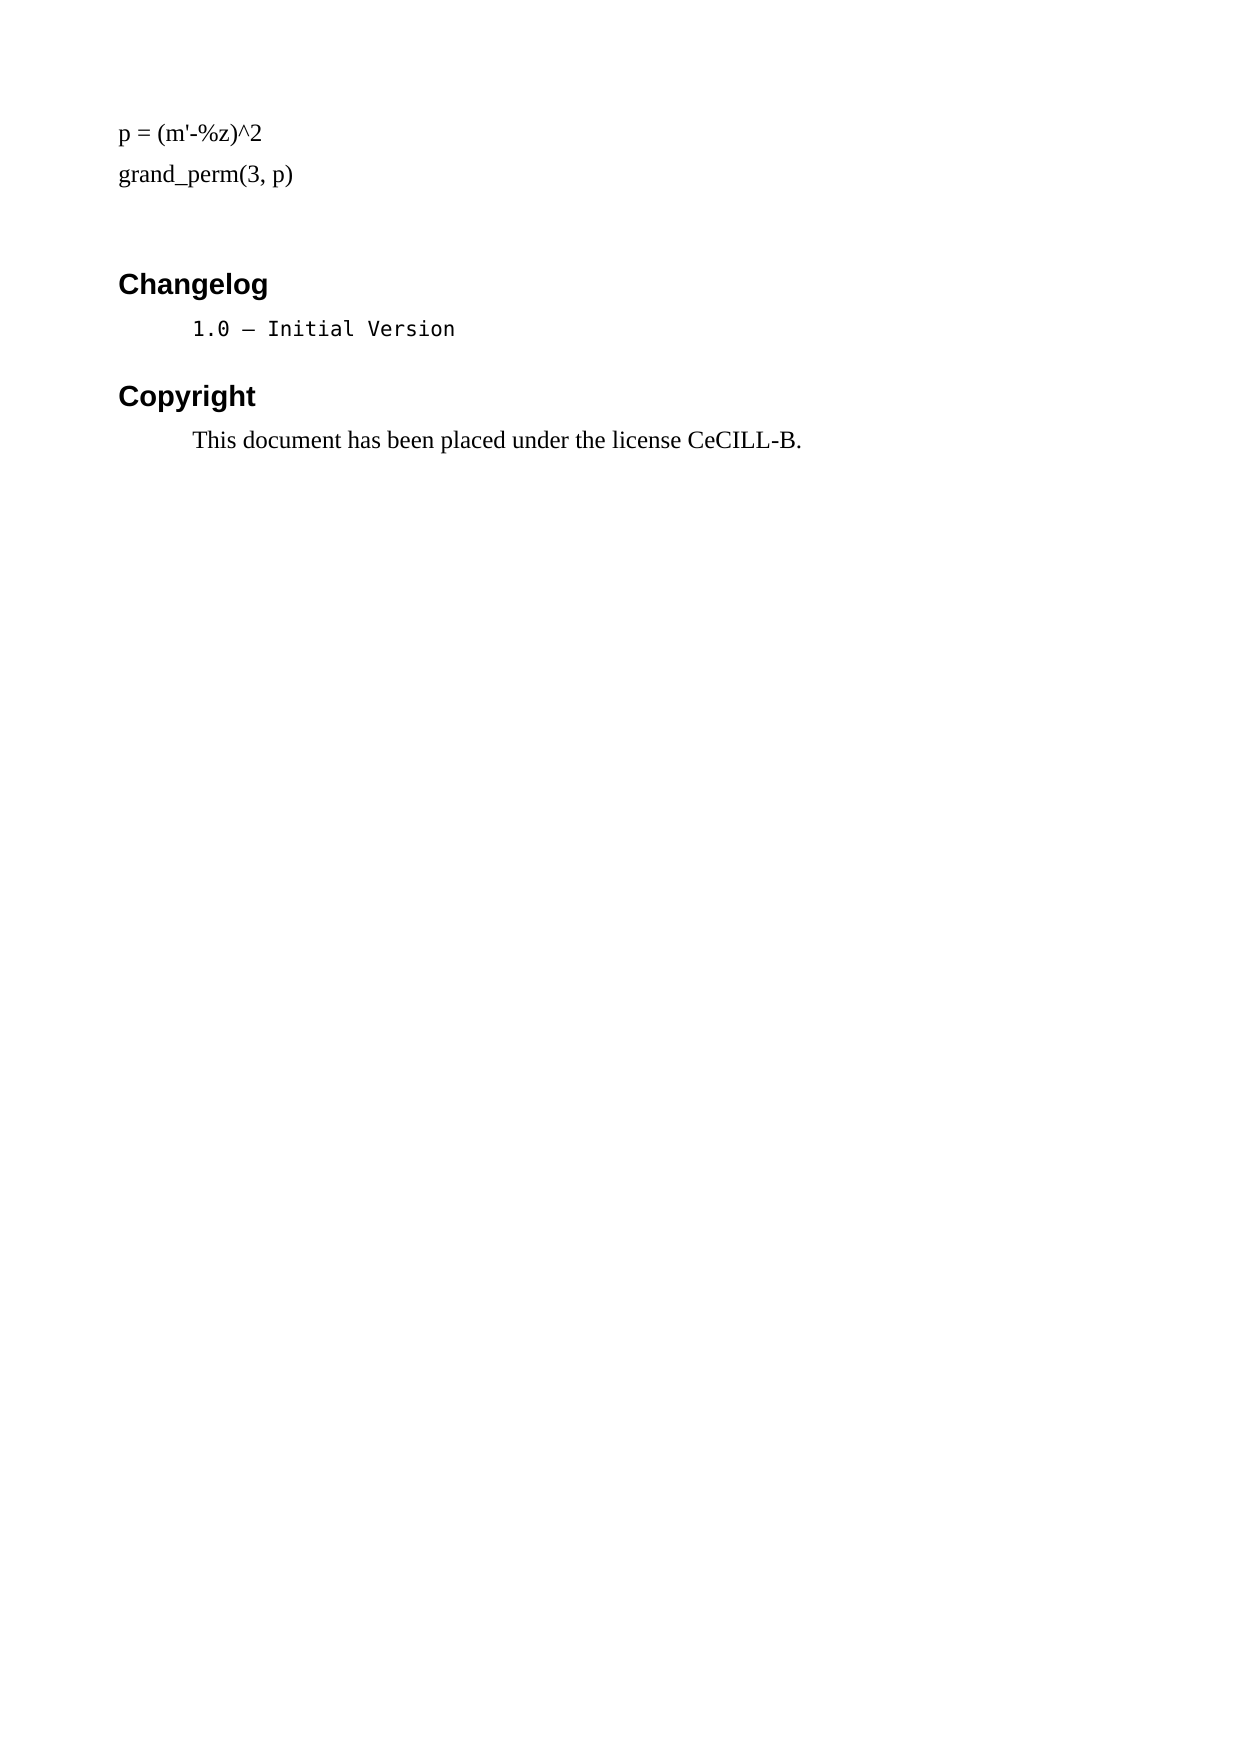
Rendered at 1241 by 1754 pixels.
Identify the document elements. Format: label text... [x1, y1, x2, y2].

subtitle Changelog [118, 267, 1122, 300]
text 1.0 – Initial Version [118, 313, 1122, 342]
text This document has been placed under the license CeCILL-B. [118, 425, 1122, 454]
text grand_perm(3, p) [118, 159, 1122, 188]
subtitle Copyright [118, 379, 1122, 413]
text p = (m'-%z)^2 [118, 118, 1122, 147]
